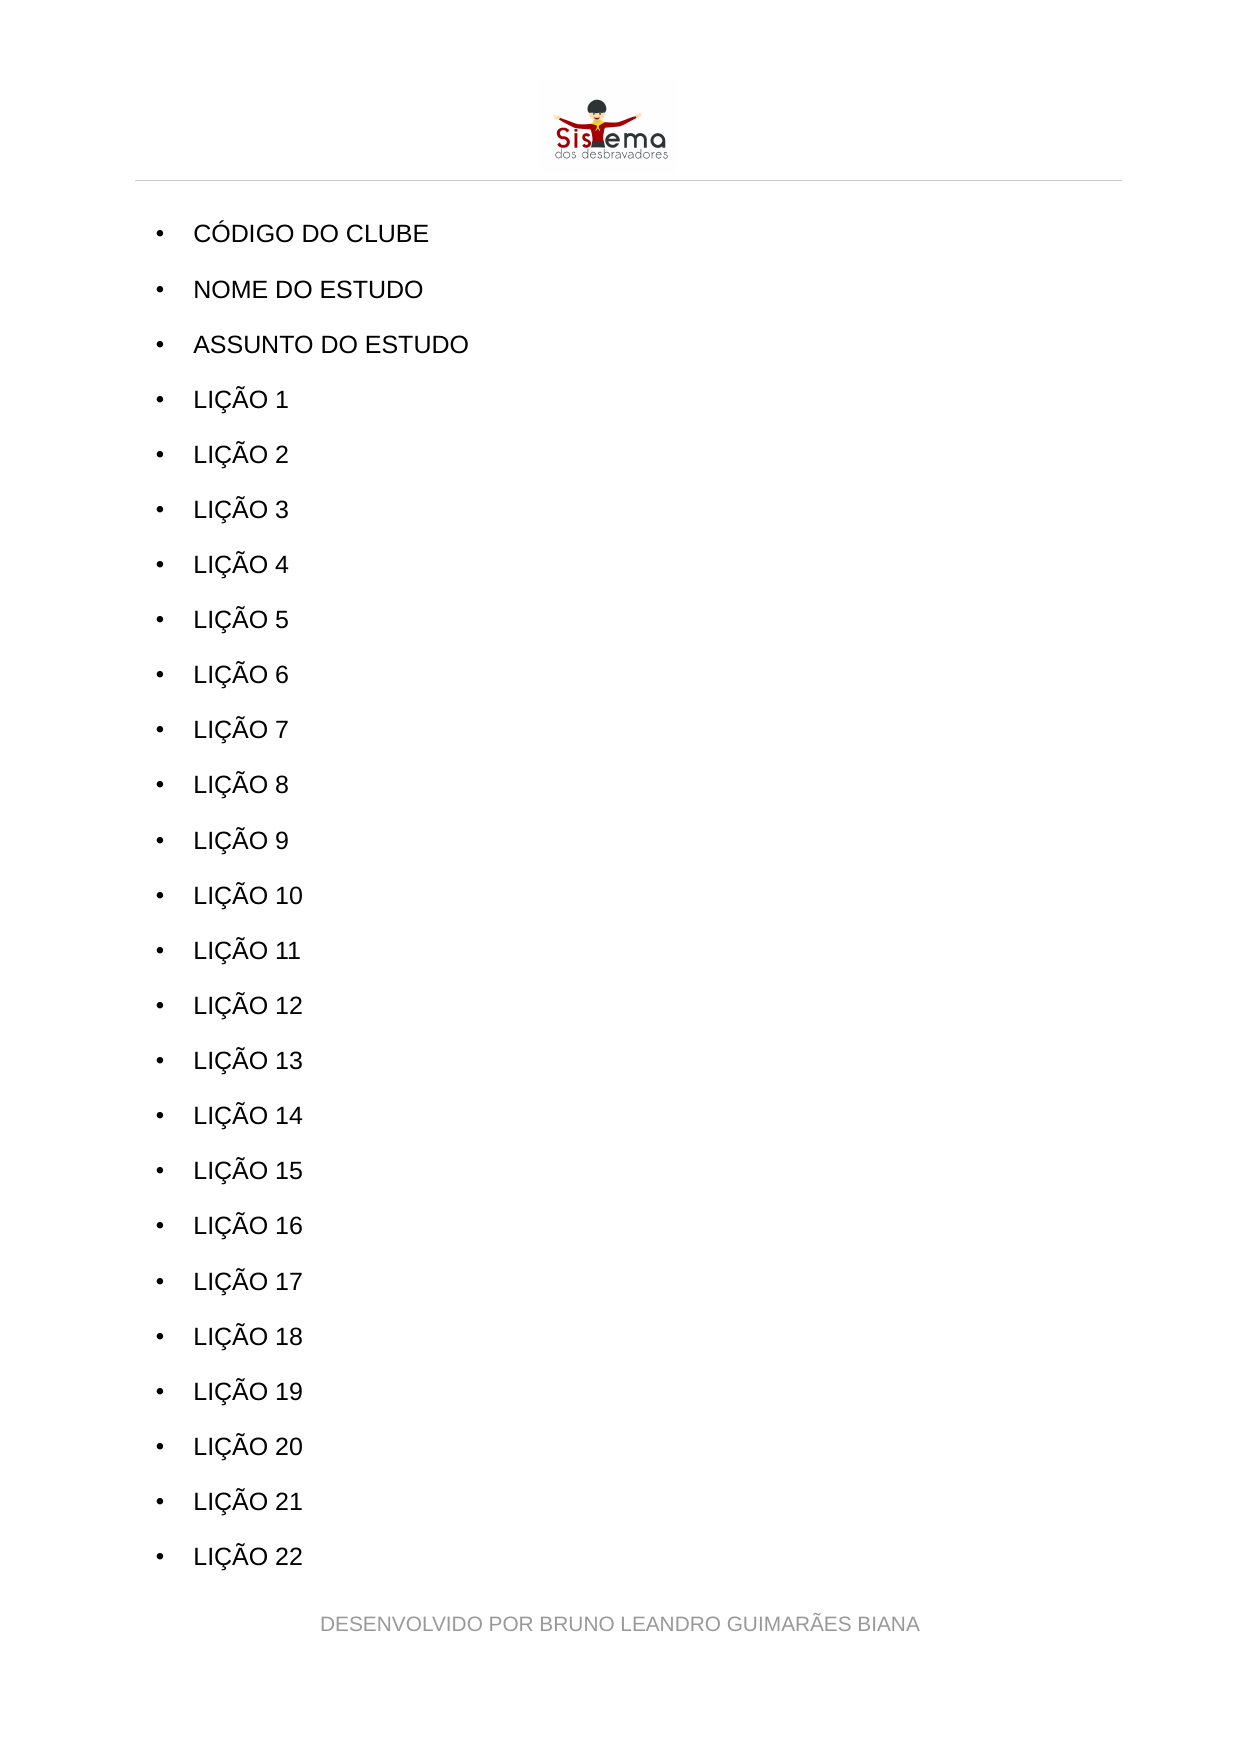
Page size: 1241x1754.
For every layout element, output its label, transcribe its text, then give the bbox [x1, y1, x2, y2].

list LIÇÃO 1 [156, 385, 1122, 414]
list LIÇÃO 7 [156, 715, 1122, 744]
list LIÇÃO 13 [156, 1046, 1122, 1075]
list LIÇÃO 9 [156, 826, 1122, 854]
list LIÇÃO 14 [156, 1101, 1122, 1130]
list LIÇÃO 10 [156, 881, 1122, 909]
list LIÇÃO 15 [156, 1156, 1122, 1185]
list LIÇÃO 20 [156, 1432, 1122, 1461]
list LIÇÃO 16 [156, 1211, 1122, 1240]
list LIÇÃO 6 [156, 660, 1122, 689]
list LIÇÃO 17 [156, 1266, 1122, 1295]
list LIÇÃO 5 [156, 605, 1122, 634]
list LIÇÃO 22 [156, 1542, 1122, 1571]
list LIÇÃO 19 [156, 1377, 1122, 1406]
list CÓDIGO DO CLUBE [156, 219, 1122, 248]
list LIÇÃO 18 [156, 1322, 1122, 1350]
list LIÇÃO 12 [156, 991, 1122, 1020]
list LIÇÃO 4 [156, 550, 1122, 579]
list LIÇÃO 2 [156, 440, 1122, 469]
list LIÇÃO 8 [156, 771, 1122, 799]
list NOME DO ESTUDO [156, 274, 1122, 303]
picture [538, 79, 677, 173]
list ASSUNTO DO ESTUDO [156, 330, 1122, 358]
list LIÇÃO 21 [156, 1487, 1122, 1516]
list LIÇÃO 11 [156, 936, 1122, 965]
list LIÇÃO 3 [156, 495, 1122, 524]
